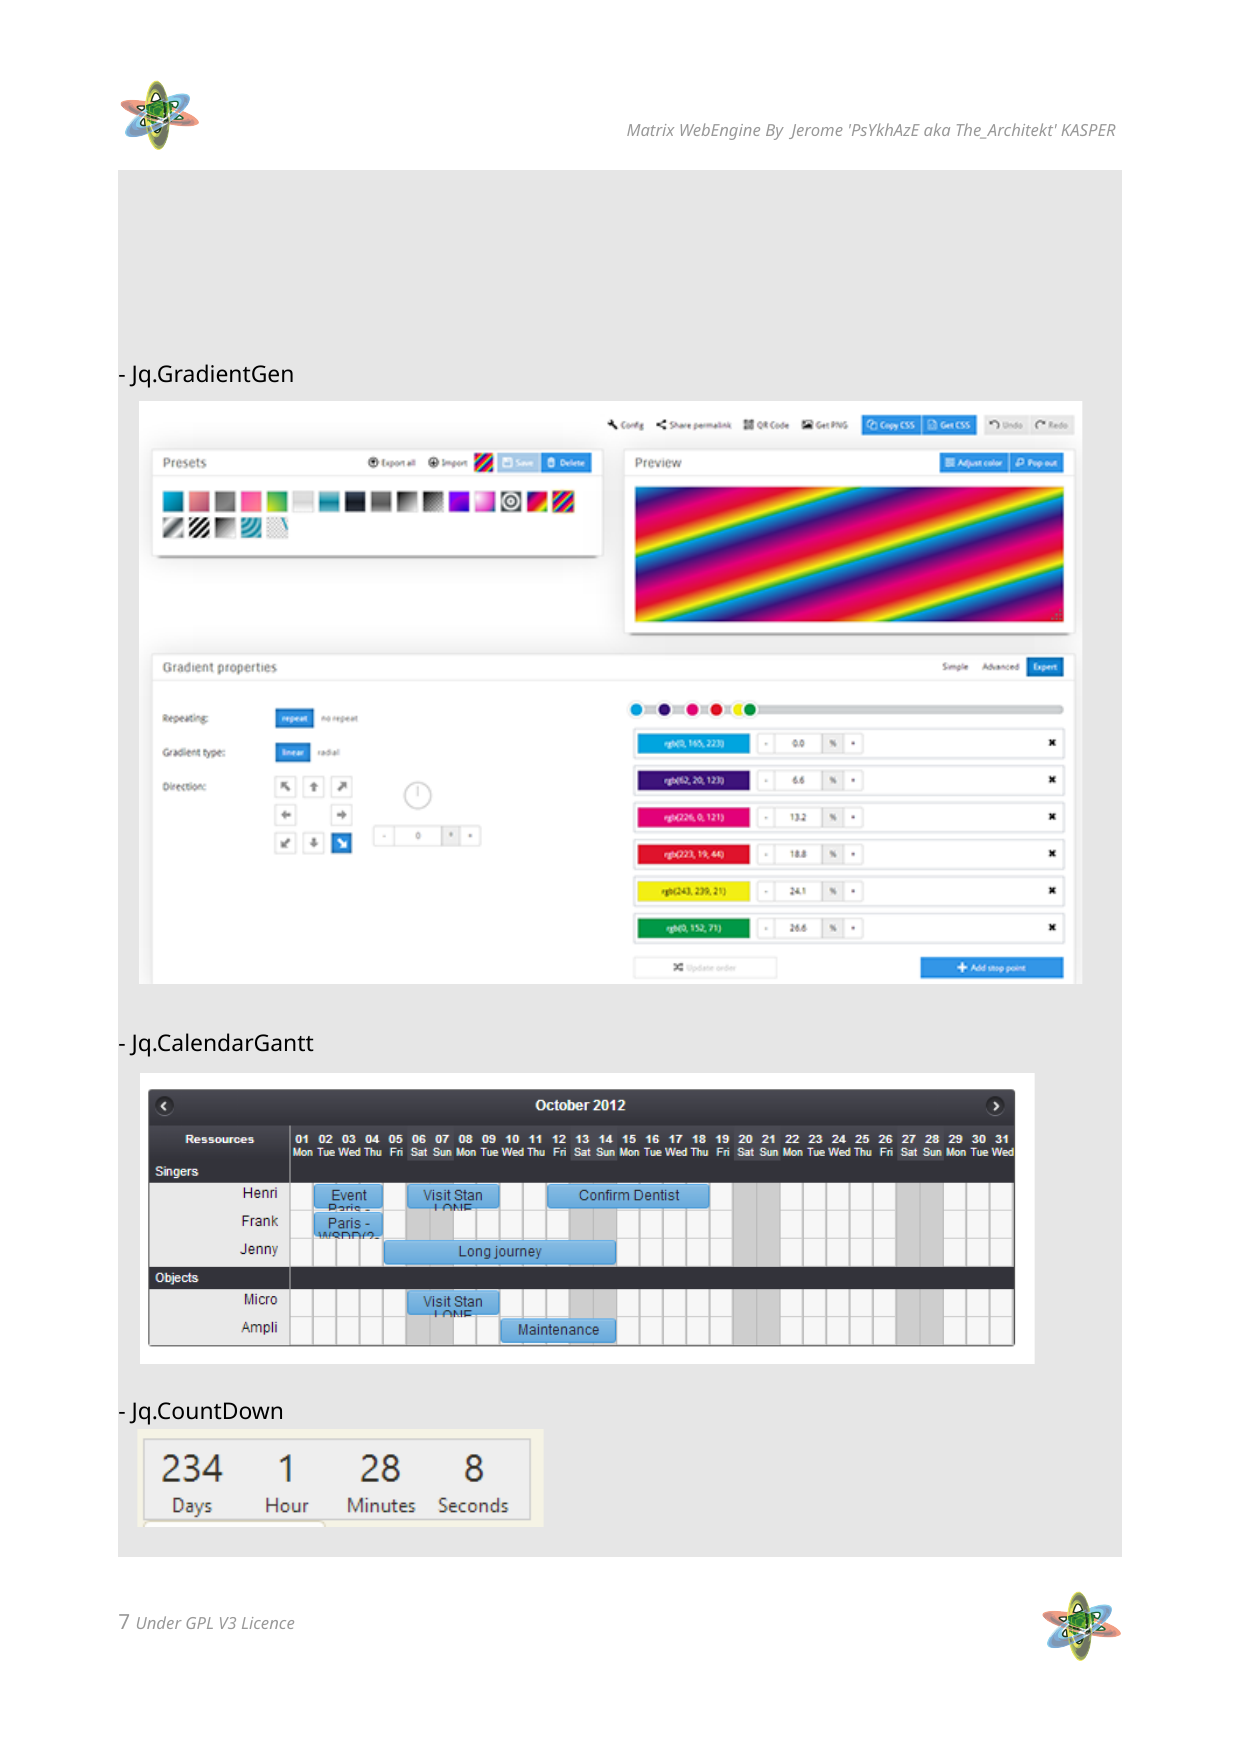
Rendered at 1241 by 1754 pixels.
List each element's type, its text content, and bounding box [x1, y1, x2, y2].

picture [1042, 1587, 1122, 1665]
text - Jq.CalendarGantt - Jq.CountDown [118, 1027, 1122, 1426]
text - Jq.GradientGen [118, 170, 1122, 389]
picture [120, 76, 200, 154]
